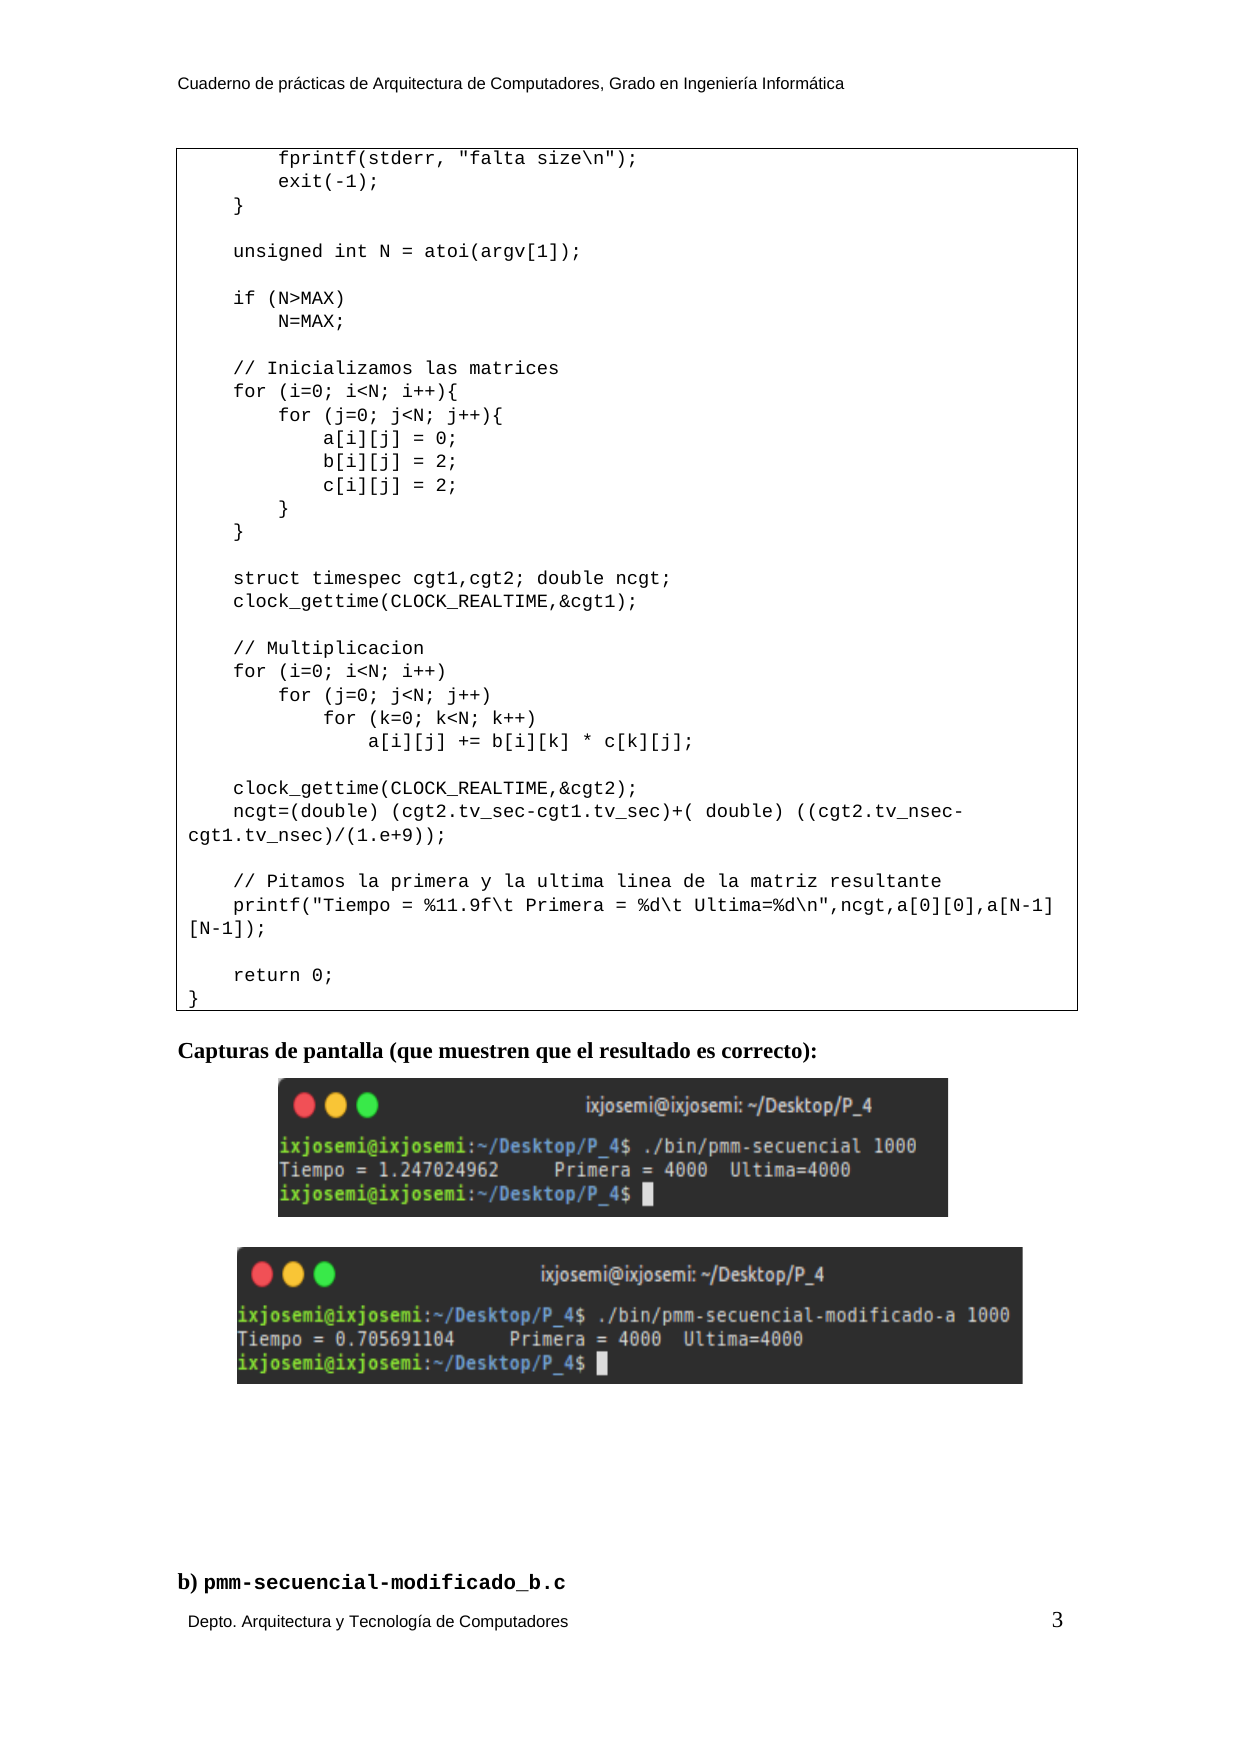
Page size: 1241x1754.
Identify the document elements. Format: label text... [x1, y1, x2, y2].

text Capturas de pantalla (que muestren que el resultado es correcto): [177, 1037, 1063, 1064]
text b) pmm-secuencial-modificado_b.c [177, 1568, 1063, 1595]
picture [278, 1078, 949, 1217]
table_header fprintf(stderr, "falta size\n"); exit(-1); } unsigned int N = atoi(argv[1]); if (N>MAX) N=MAX; // Inicializamos las matrices for (i=0; i<N; i++){ for (j=0; j<N; j++){ a[i][j] = 0; b[i][j] = 2; c[i][j] = 2; } } struct timespec cgt1,cgt2; double ncgt; clock_gettime(CLOCK_REALTIME,&cgt1); // Multiplicacion for (i=0; i<N; i++) for (j=0; j<N; j++) for (k=0; k<N; k++) a[i][j] += b[i][k] * c[k][j]; clock_gettime(CLOCK_REALTIME,&cgt2); ncgt=(double) (cgt2.tv_sec-cgt1.tv_sec)+( double) ((cgt2.tv_nsec-cgt1.tv_nsec)/(1.e+9)); // Pitamos la primera y la ultima linea de la matriz resultante printf("Tiempo = %11.9f\t Primera = %d\t Ultima=%d\n",ncgt,a[0][0],a[N-1][N-1]); return 0; } [177, 149, 1077, 1010]
picture [237, 1247, 1023, 1384]
